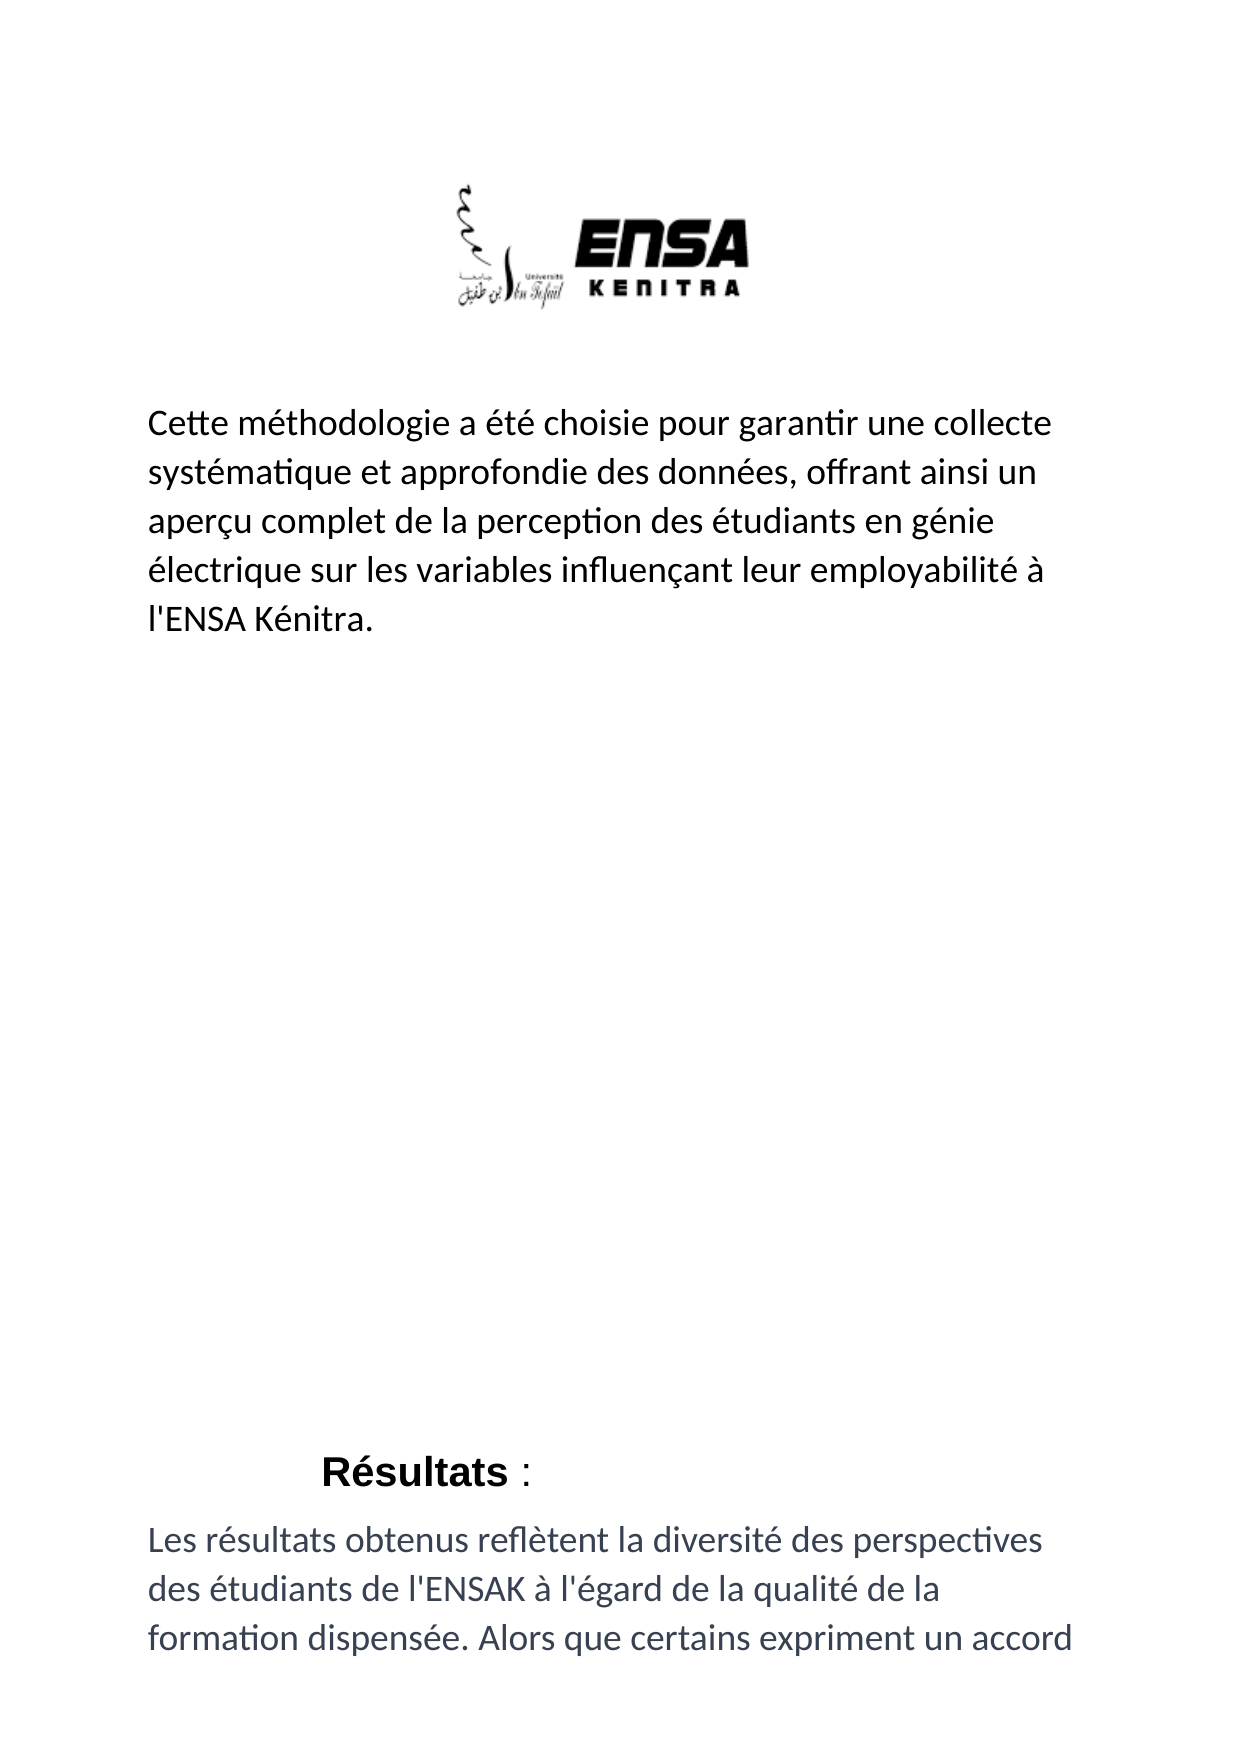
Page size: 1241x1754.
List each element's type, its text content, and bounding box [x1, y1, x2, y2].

text Résultats : [148, 1448, 1093, 1496]
text Les résultats obtenus reflètent la diversité des perspectives des étudiants de l'ENSAK à l'égard de la qualité de la formation dispensée. Alors que certains expriment un accord [148, 1516, 1093, 1659]
text Cette méthodologie a été choisie pour garantir une collecte systématique et approfondie des données, offrant ainsi un aperçu complet de la perception des étudiants en génie électrique sur les variables influençant leur employabilité à l'ENSA Kénitra. [148, 399, 1093, 640]
